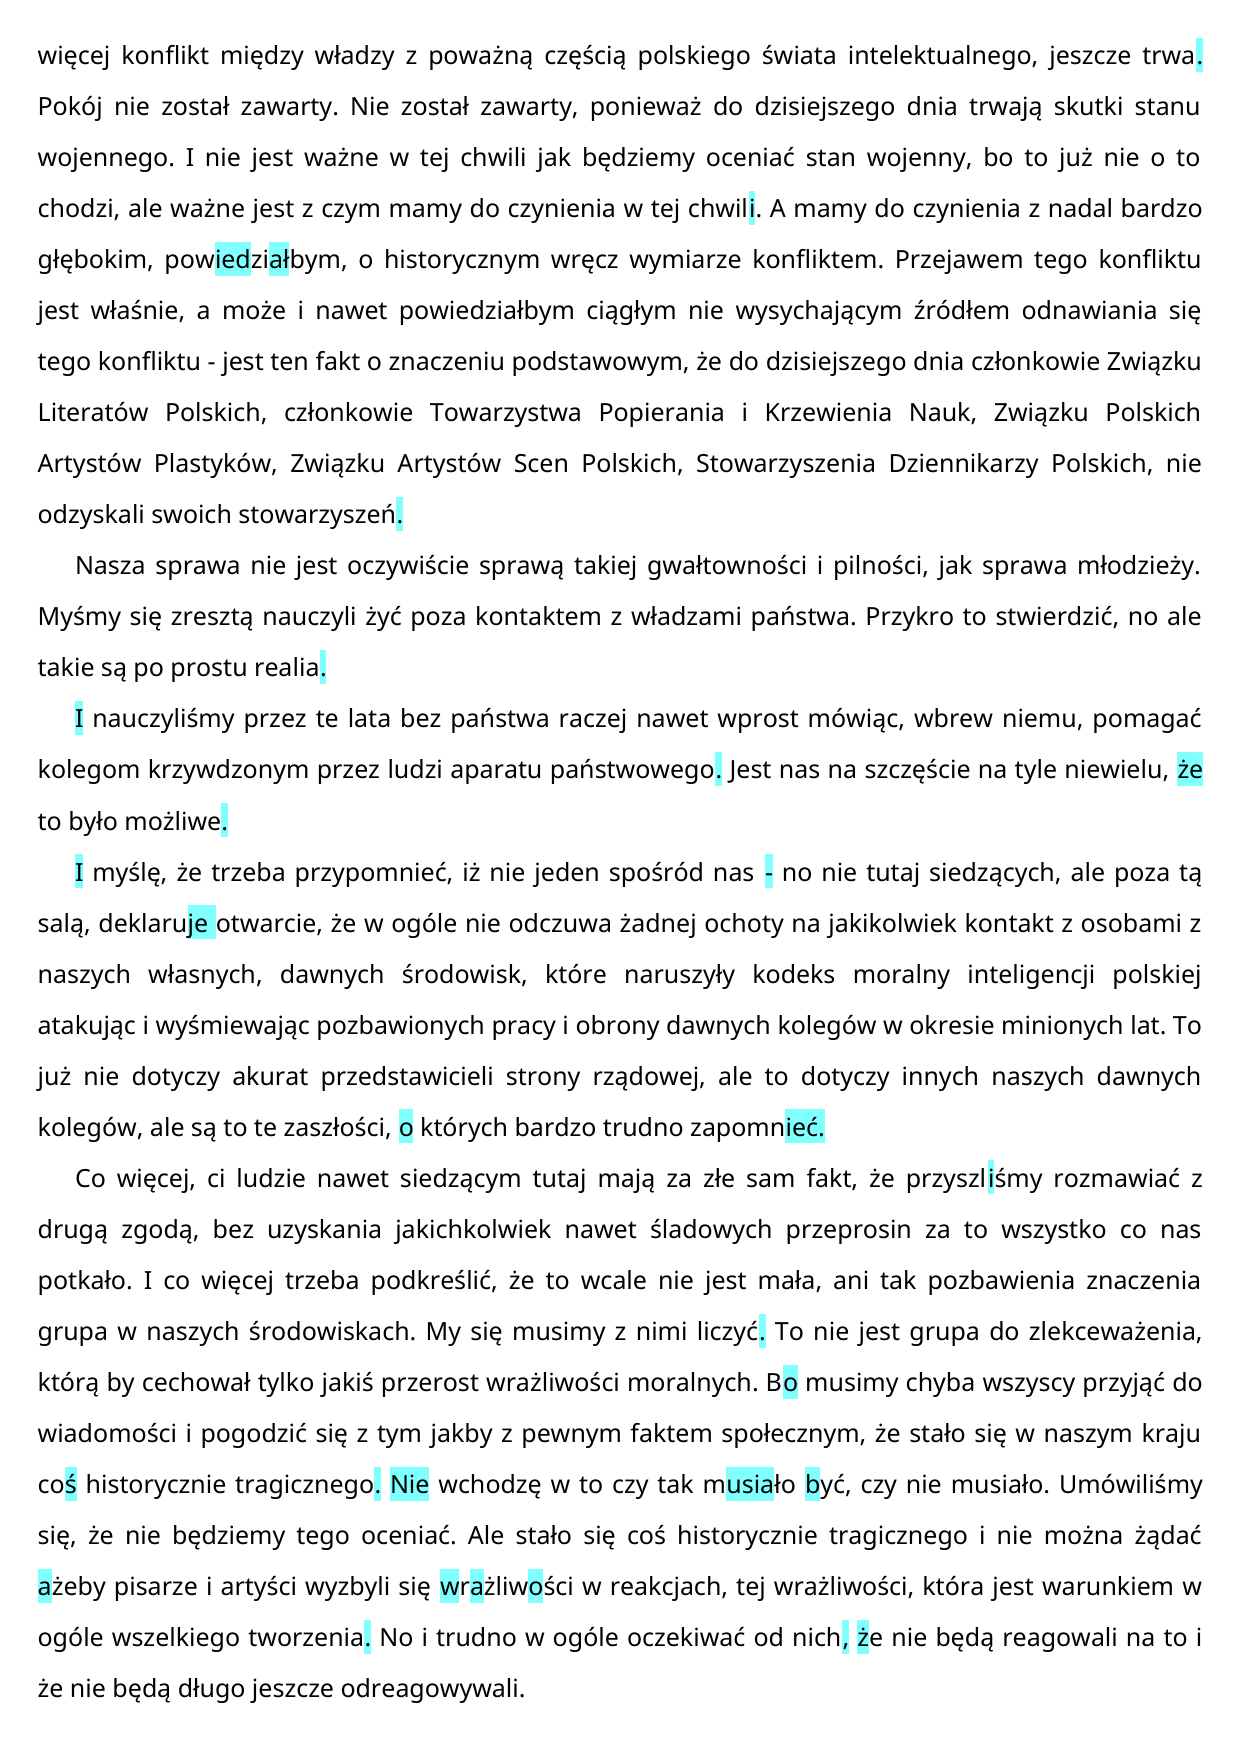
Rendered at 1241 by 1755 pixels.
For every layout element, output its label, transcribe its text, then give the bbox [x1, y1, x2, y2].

text więcej konflikt między władzy z poważną częścią polskiego świata intelektualnego, jeszcze trwa. Pokój nie został zawarty. Nie został zawarty, ponieważ do dzisiejszego dnia trwają skutki stanu wojennego. I nie jest ważne w tej chwili jak będziemy oceniać stan wojenny, bo to już nie o to chodzi, ale ważne jest z czym mamy do czynienia w tej chwili. A mamy do czynienia z nadal bardzo głębokim, powiedziałbym, o historycznym wręcz wymiarze konfliktem. Przejawem tego konfliktu jest właśnie, a może i nawet powiedziałbym ciągłym nie wysychającym źródłem odnawiania się tego konfliktu - jest ten fakt o znaczeniu podstawowym, że do dzisiejszego dnia członkowie Związku Literatów Polskich, członkowie Towarzystwa Popierania i Krzewienia Nauk, Związku Polskich Artystów Plastyków, Związku Artystów Scen Polskich, Stowarzyszenia Dziennikarzy Polskich, nie odzyskali swoich stowarzyszeń. [37, 37, 1203, 531]
text I myślę, że trzeba przypomnieć, iż nie jeden spośród nas - no nie tutaj siedzących, ale poza tą salą, deklaruje otwarcie, że w ogóle nie odczuwa żadnej ochoty na jakikolwiek kontakt z osobami z naszych własnych, dawnych środowisk, które naruszyły kodeks moralny inteligencji polskiej atakując i wyśmiewając pozbawionych pracy i obrony dawnych kolegów w okresie minionych lat. To już nie dotyczy akurat przedstawicieli strony rządowej, ale to dotyczy innych naszych dawnych kolegów, ale są to te zaszłości, o których bardzo trudno zapomnieć. [37, 854, 1203, 1143]
text I nauczyliśmy przez te lata bez państwa raczej nawet wprost mówiąc, wbrew niemu, pomagać kolegom krzywdzonym przez ludzi aparatu państwowego. Jest nas na szczęście na tyle niewielu, że to było możliwe. [37, 701, 1203, 837]
text Co więcej, ci ludzie nawet siedzącym tutaj mają za złe sam fakt, że przyszliśmy rozmawiać z drugą zgodą, bez uzyskania jakichkolwiek nawet śladowych przeprosin za to wszystko co nas potkało. I co więcej trzeba podkreślić, że to wcale nie jest mała, ani tak pozbawienia znaczenia grupa w naszych środowiskach. My się musimy z nimi liczyć. To nie jest grupa do zlekceważenia, którą by cechował tylko jakiś przerost wrażliwości moralnych. Bo musimy chyba wszyscy przyjąć do wiadomości i pogodzić się z tym jakby z pewnym faktem społecznym, że stało się w naszym kraju coś historycznie tragicznego. Nie wchodzę w to czy tak musiało być, czy nie musiało. Umówiliśmy się, że nie będziemy tego oceniać. Ale stało się coś historycznie tragicznego i nie można żądać ażeby pisarze i artyści wyzbyli się wrażliwości w reakcjach, tej wrażliwości, która jest warunkiem w ogóle wszelkiego tworzenia. No i trudno w ogóle oczekiwać od nich, że nie będą reagowali na to i że nie będą długo jeszcze odreagowywali. [37, 1160, 1203, 1705]
text Nasza sprawa nie jest oczywiście sprawą takiej gwałtowności i pilności, jak sprawa młodzieży. Myśmy się zresztą nauczyli żyć poza kontaktem z władzami państwa. Przykro to stwierdzić, no ale takie są po prostu realia. [37, 548, 1203, 684]
